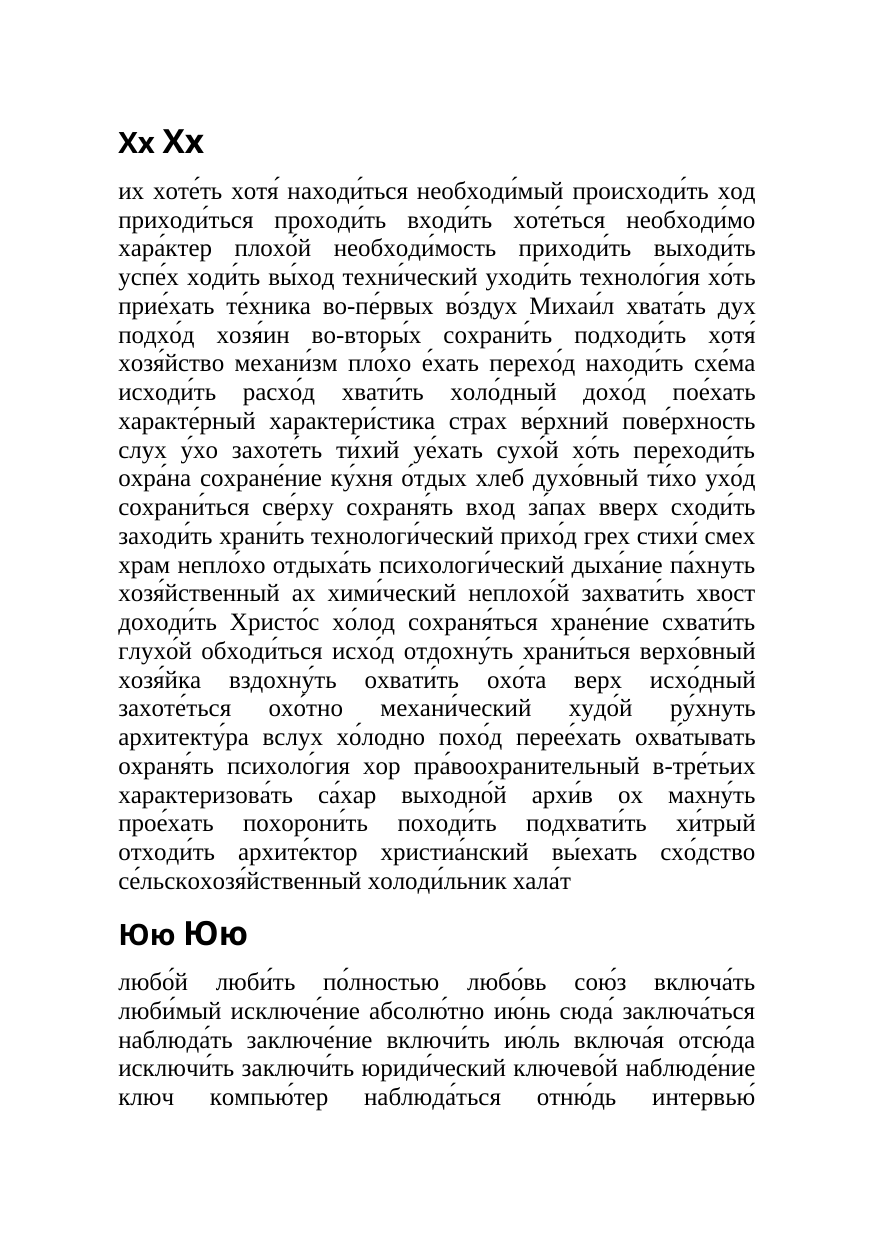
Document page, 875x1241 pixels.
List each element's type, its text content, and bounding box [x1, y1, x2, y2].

subtitle Хх Хх [118, 118, 756, 163]
text их хоте́ть хотя́ находи́ться необходи́мый происходи́ть ход приходи́ться проходи́ть входи́ть хоте́ться необходи́мо хара́ктер плохо́й необходи́мость приходи́ть выходи́ть успе́х ходи́ть вы́ход техни́ческий уходи́ть техноло́гия хо́ть прие́хать те́хника во-пе́рвых во́здух Михаи́л хвата́ть дух подхо́д хозя́ин во-вторы́х сохрани́ть подходи́ть хотя́ хозя́йство механи́зм пло́хо е́хать перехо́д находи́ть схе́ма исходи́ть расхо́д хвати́ть холо́дный дохо́д пое́хать характе́рный характери́стика страх ве́рхний пове́рхность слух у́хо захоте́ть ти́хий уе́хать сухо́й хо́ть переходи́ть охра́на сохране́ние ку́хня о́тдых хлеб духо́вный ти́хо ухо́д сохрани́ться све́рху сохраня́ть вход за́пах вверх сходи́ть заходи́ть храни́ть технологи́ческий прихо́д грех стихи́ смех храм непло́хо отдыха́ть психологи́ческий дыха́ние па́хнуть хозя́йственный ах хими́ческий неплохо́й захвати́ть хвост доходи́ть Христо́с хо́лод сохраня́ться хране́ние схвати́ть глухо́й обходи́ться исхо́д отдохну́ть храни́ться верхо́вный хозя́йка вздохну́ть охвати́ть охо́та верх исхо́дный захоте́ться охо́тно механи́ческий худо́й ру́хнуть архитекту́ра вслух хо́лодно похо́д перее́хать охва́тывать охраня́ть психоло́гия хор пра́воохранительный в-тре́тьих характеризова́ть са́хар выходно́й архи́в ох махну́ть прое́хать похорони́ть походи́ть подхвати́ть хи́трый отходи́ть архите́ктор христиа́нский вы́ехать схо́дство се́льскохозя́йственный холоди́льник хала́т [118, 176, 756, 895]
text любо́й люби́ть по́лностью любо́вь сою́з включа́ть люби́мый исключе́ние абсолю́тно ию́нь сюда́ заключа́ться наблюда́ть заключе́ние включи́ть ию́ль включа́я отсю́да исключи́ть заключи́ть юриди́ческий ключево́й наблюде́ние ключ компью́тер наблюда́ться отню́дь интервью́ [118, 967, 756, 1111]
subtitle Юю Юю [118, 909, 756, 955]
